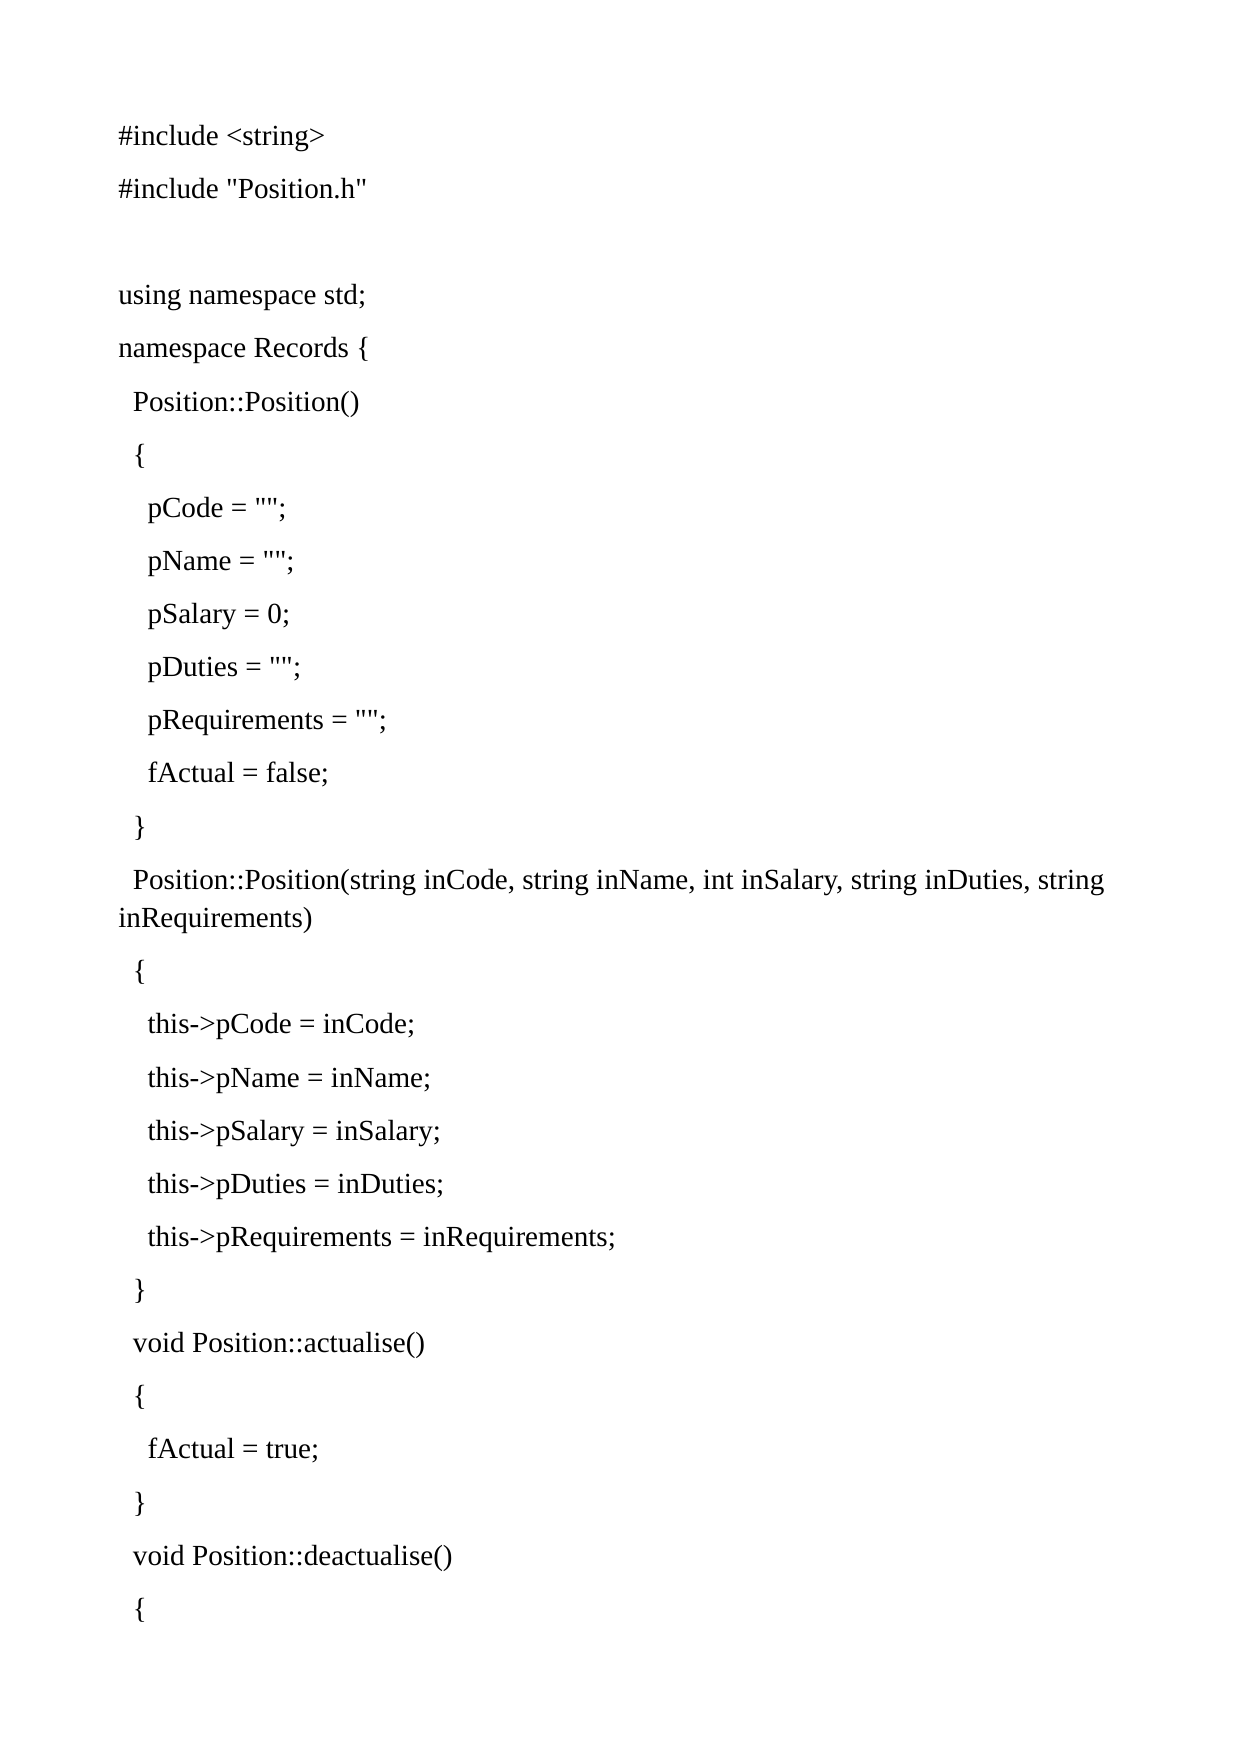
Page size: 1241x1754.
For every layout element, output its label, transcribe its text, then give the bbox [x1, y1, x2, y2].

text fActual = true; [118, 1432, 1122, 1465]
text #include <string> [118, 118, 1122, 152]
text pCode = ""; [118, 490, 1122, 523]
text this->pCode = inCode; [118, 1007, 1122, 1040]
text this->pRequirements = inRequirements; [118, 1219, 1122, 1253]
text void Position::deactualise() [118, 1538, 1122, 1571]
text this->pSalary = inSalary; [118, 1113, 1122, 1146]
text { [118, 953, 1122, 987]
text using namespace std; [118, 277, 1122, 311]
text this->pDuties = inDuties; [118, 1166, 1122, 1199]
text namespace Records { [118, 331, 1122, 364]
text { [118, 437, 1122, 470]
text this->pName = inName; [118, 1060, 1122, 1093]
text } [118, 1485, 1122, 1518]
text fActual = false; [118, 756, 1122, 789]
text pName = ""; [118, 543, 1122, 577]
text { [118, 1378, 1122, 1412]
text void Position::actualise() [118, 1325, 1122, 1359]
text { [118, 1591, 1122, 1624]
text pDuties = ""; [118, 649, 1122, 683]
text Position::Position() [118, 384, 1122, 417]
text } [118, 1272, 1122, 1306]
text pSalary = 0; [118, 596, 1122, 630]
text } [118, 809, 1122, 842]
text #include "Position.h" [118, 171, 1122, 205]
text pRequirements = ""; [118, 702, 1122, 736]
text Position::Position(string inCode, string inName, int inSalary, string inDuties, string inRequirements) [118, 862, 1122, 934]
